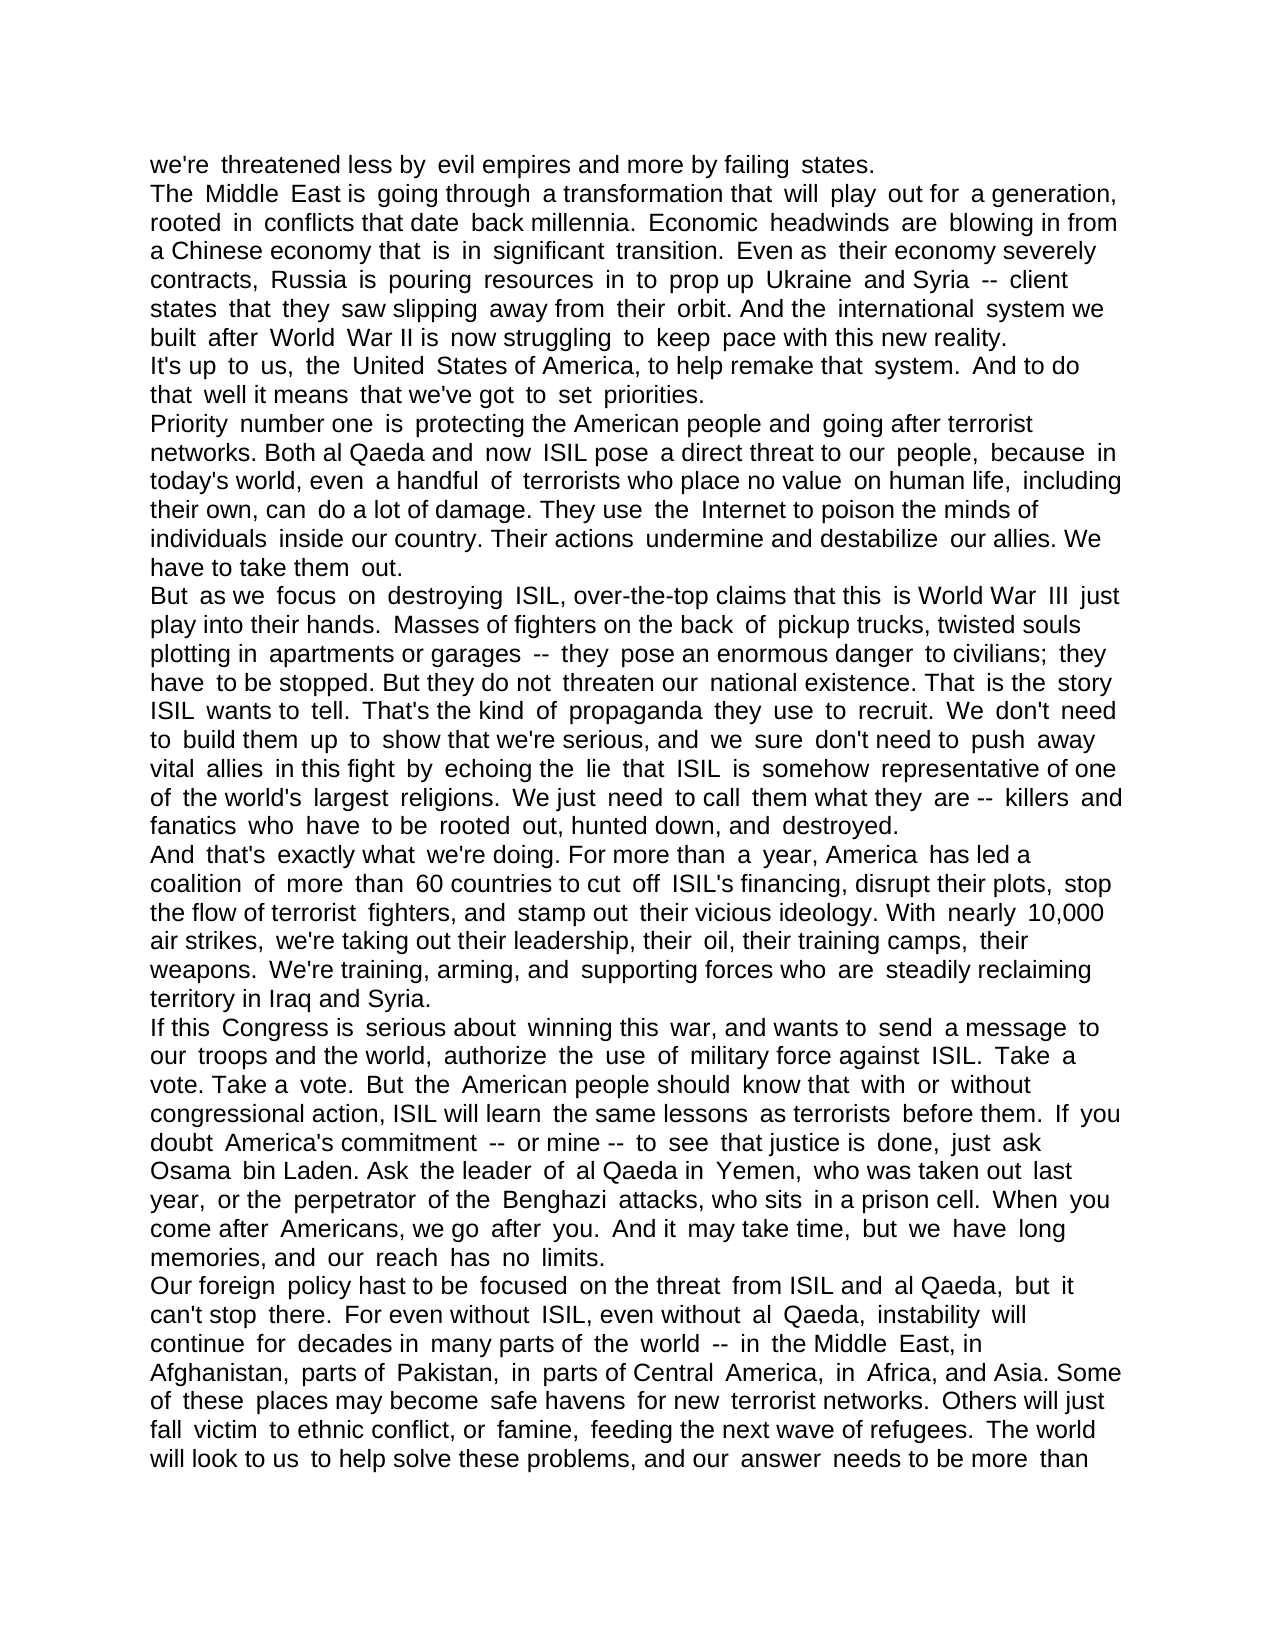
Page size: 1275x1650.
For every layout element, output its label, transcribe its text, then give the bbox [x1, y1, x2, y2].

text If this Congress is serious about winning this war, and wants to send a message to our troops and the world, authorize the use of military force against ISIL. Take a vote. Take a vote. But the American people should know that with or without congressional action, ISIL will learn the same lessons as terrorists before them. If you doubt America's commitment -- or mine -- to see that justice is done, just ask Osama bin Laden. Ask the leader of al Qaeda in Yemen, who was taken out last year, or the perpetrator of the Benghazi attacks, who sits in a prison cell. When you come after Americans, we go after you. And it may take time, but we have long memories, and our reach has no limits. [150, 1012, 1125, 1271]
text Priority number one is protecting the American people and going after terrorist networks. Both al Qaeda and now ISIL pose a direct threat to our people, because in today's world, even a handful of terrorists who place no value on human life, including their own, can do a lot of damage. They use the Internet to poison the minds of individuals inside our country. Their actions undermine and destabilize our allies. We have to take them out. [150, 409, 1125, 581]
text And that's exactly what we're doing. For more than a year, America has led a coalition of more than 60 countries to cut off ISIL's financing, disrupt their plots, stop the flow of terrorist fighters, and stamp out their vicious ideology. With nearly 10,000 air strikes, we're taking out their leadership, their oil, their training camps, their weapons. We're training, arming, and supporting forces who are steadily reclaiming territory in Iraq and Syria. [150, 840, 1125, 1012]
text The Middle East is going through a transformation that will play out for a generation, rooted in conflicts that date back millennia. Economic headwinds are blowing in from a Chinese economy that is in significant transition. Even as their economy severely contracts, Russia is pouring resources in to prop up Ukraine and Syria -- client states that they saw slipping away from their orbit. And the international system we built after World War II is now struggling to keep pace with this new reality. [150, 179, 1125, 351]
text we're threatened less by evil empires and more by failing states. [150, 150, 1125, 179]
text Our foreign policy hast to be focused on the threat from ISIL and al Qaeda, but it can't stop there. For even without ISIL, even without al Qaeda, instability will continue for decades in many parts of the world -- in the Middle East, in Afghanistan, parts of Pakistan, in parts of Central America, in Africa, and Asia. Some of these places may become safe havens for new terrorist networks. Others will just fall victim to ethnic conflict, or famine, feeding the next wave of refugees. The world will look to us to help solve these problems, and our answer needs to be more than [150, 1271, 1125, 1472]
text But as we focus on destroying ISIL, over-the-top claims that this is World War III just play into their hands. Masses of fighters on the back of pickup trucks, twisted souls plotting in apartments or garages -- they pose an enormous danger to civilians; they have to be stopped. But they do not threaten our national existence. That is the story ISIL wants to tell. That's the kind of propaganda they use to recruit. We don't need to build them up to show that we're serious, and we sure don't need to push away vital allies in this fight by echoing the lie that ISIL is somehow representative of one of the world's largest religions. We just need to call them what they are -- killers and fanatics who have to be rooted out, hunted down, and destroyed. [150, 581, 1125, 840]
text It's up to us, the United States of America, to help remake that system. And to do that well it means that we've got to set priorities. [150, 351, 1125, 409]
